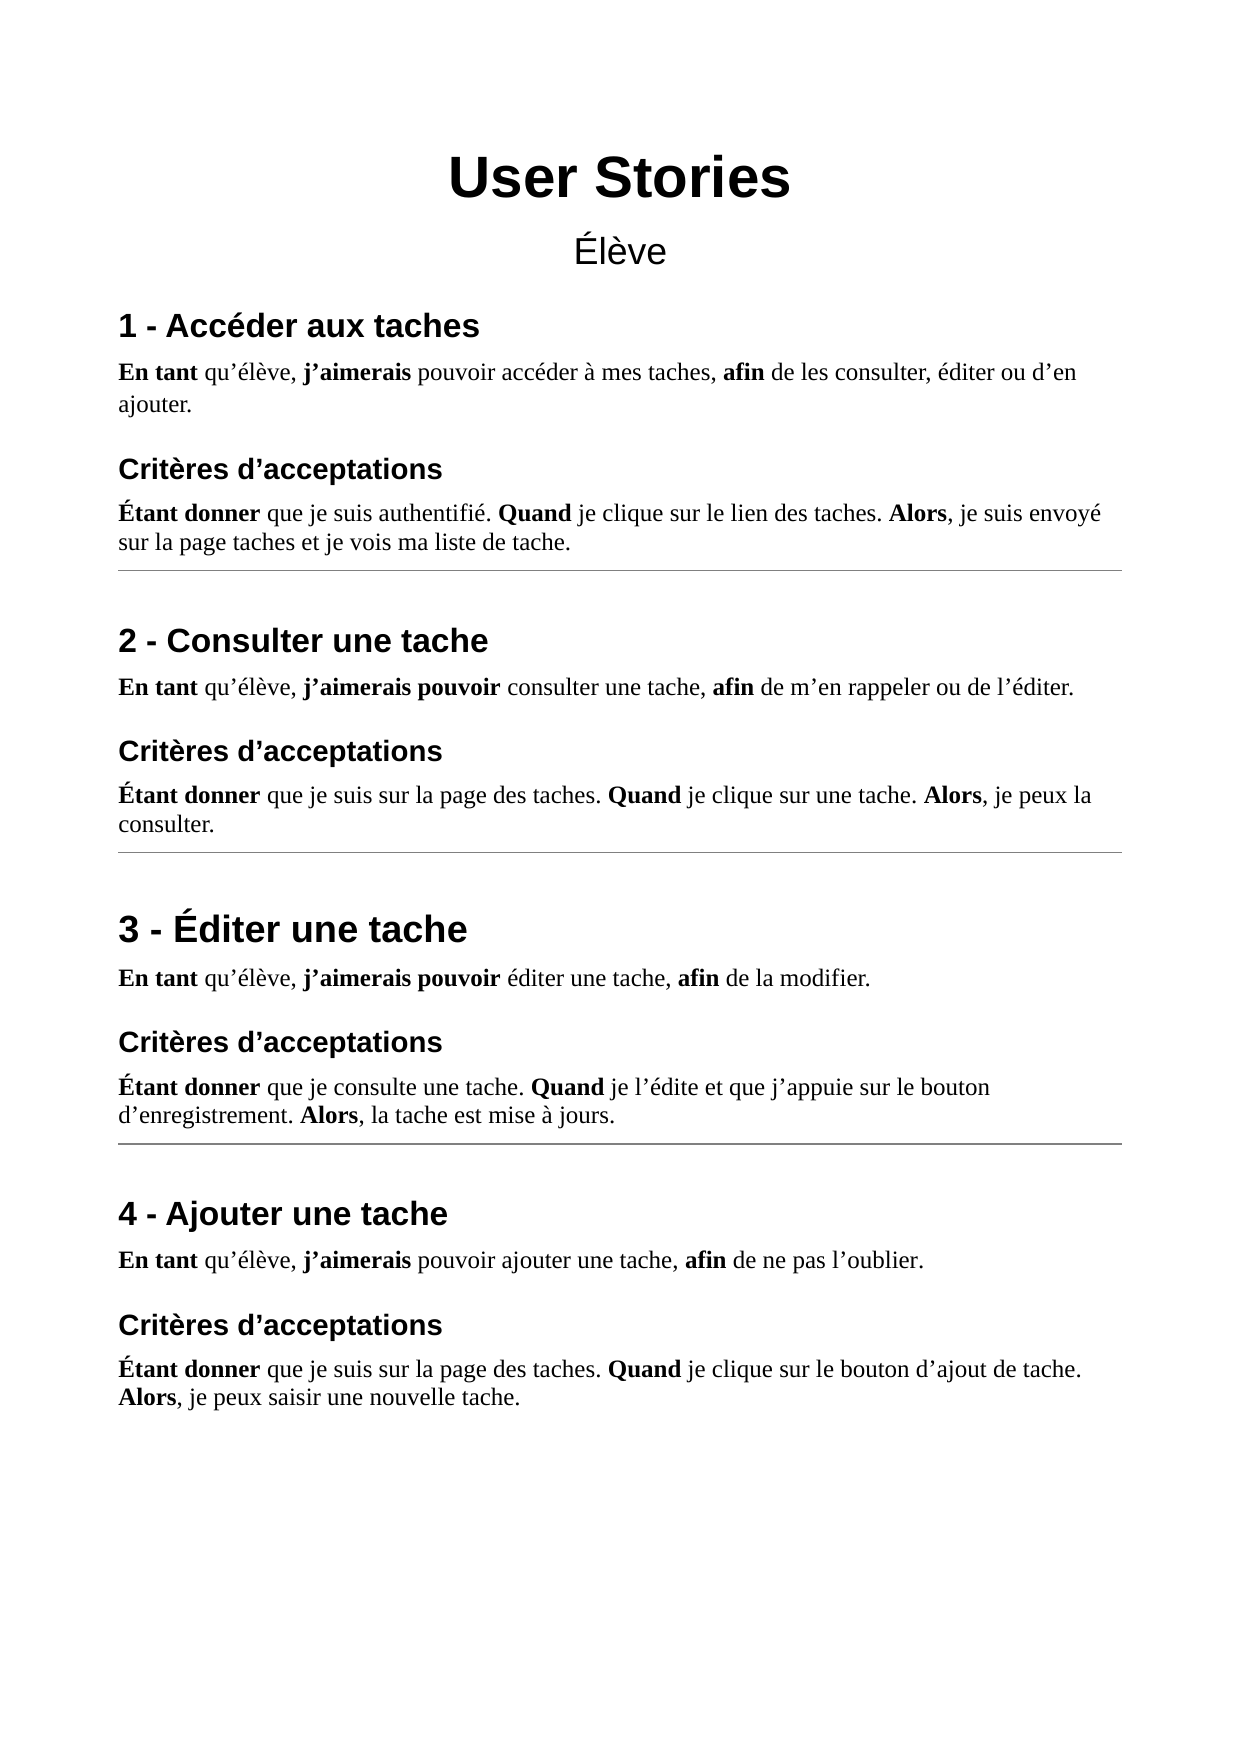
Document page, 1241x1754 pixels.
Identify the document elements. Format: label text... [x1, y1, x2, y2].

subtitle Critères d’acceptations [118, 452, 1122, 486]
subtitle 4 - Ajouter une tache [118, 1194, 1122, 1233]
title User Stories [118, 143, 1122, 210]
text Étant donner que je suis sur la page des taches. Quand je clique sur une tache. Alors, je peux la consulter. [118, 780, 1122, 838]
text En tant qu’élève, j’aimerais pouvoir consulter une tache, afin de m’en rappeler ou de l’éditer. [118, 672, 1122, 701]
text En tant qu’élève, j’aimerais pouvoir accéder à mes taches, afin de les consulter, éditer ou d’en ajouter. [118, 357, 1122, 418]
text Étant donner que je suis sur la page des taches. Quand je clique sur le bouton d’ajout de tache. Alors, je peux saisir une nouvelle tache. [118, 1354, 1122, 1411]
text Étant donner que je consulte une tache. Quand je l’édite et que j’appuie sur le bouton d’enregistrement. Alors, la tache est mise à jours. [118, 1072, 1122, 1129]
subtitle 3 - Éditer une tache [118, 907, 1122, 951]
subtitle Critères d’acceptations [118, 734, 1122, 768]
subtitle Élève [118, 229, 1122, 272]
text Étant donner que je suis authentifié. Quand je clique sur le lien des taches. Alors, je suis envoyé sur la page taches et je vois ma liste de tache. [118, 498, 1122, 556]
subtitle 2 - Consulter une tache [118, 621, 1122, 659]
subtitle Critères d’acceptations [118, 1307, 1122, 1341]
text En tant qu’élève, j’aimerais pouvoir éditer une tache, afin de la modifier. [118, 963, 1122, 992]
subtitle 1 - Accéder aux taches [118, 305, 1122, 344]
text En tant qu’élève, j’aimerais pouvoir ajouter une tache, afin de ne pas l’oublier. [118, 1245, 1122, 1274]
subtitle Critères d’acceptations [118, 1025, 1122, 1059]
